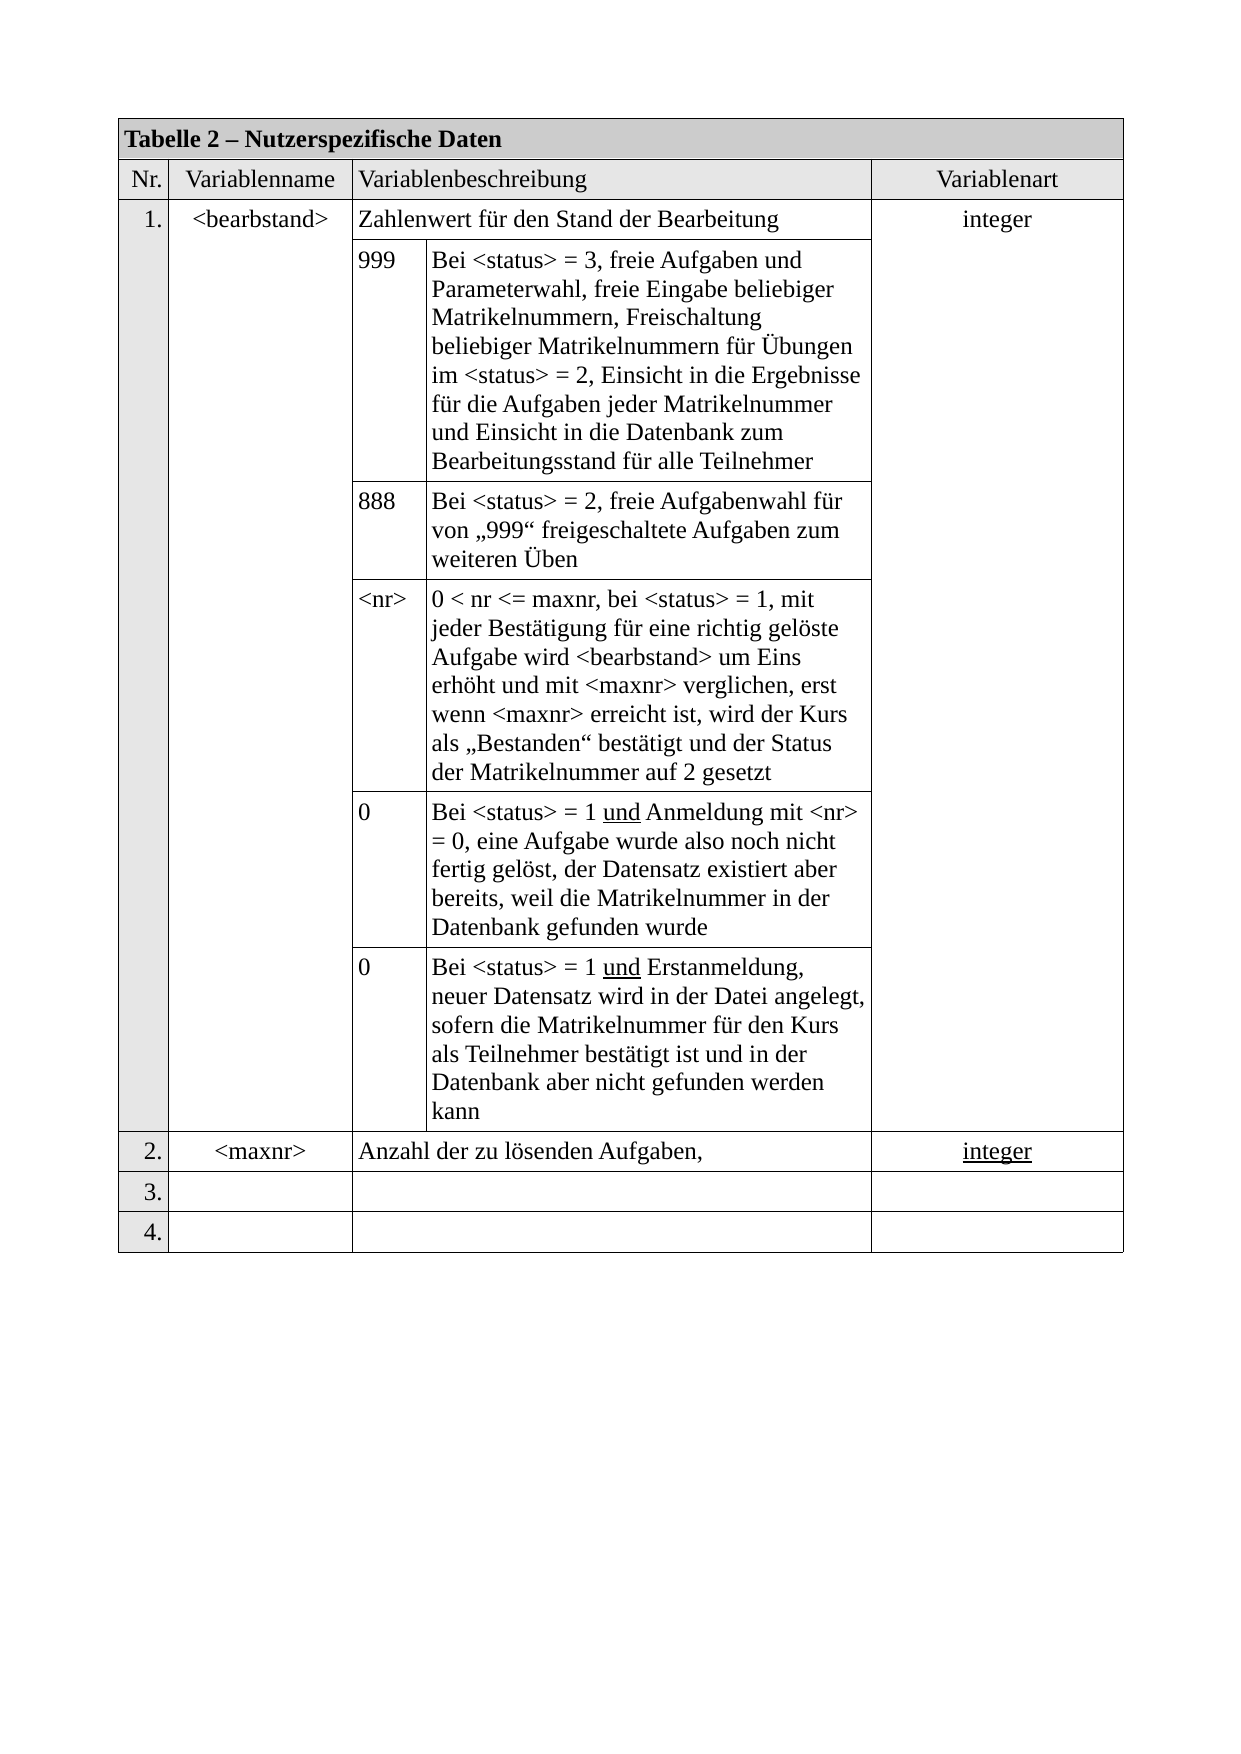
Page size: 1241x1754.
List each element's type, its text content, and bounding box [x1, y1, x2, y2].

table_cell <bearbstand> [169, 200, 352, 1131]
table_cell 0 < nr <= maxnr, bei <status> = 1, mit jeder Bestätigung für eine richtig gelöste Aufgabe wird <bearbstand> um Eins erhöht und mit <maxnr> verglichen, erst wenn <maxnr> erreicht ist, wird der Kurs als „Bestanden“ bestätigt und der Status der Matrikelnummer auf 2 gesetzt [427, 580, 871, 791]
table_cell Variablenart [872, 160, 1123, 199]
table_cell integer [872, 200, 1123, 1131]
table_cell Zahlenwert für den Stand der Bearbeitung [353, 200, 871, 239]
table_cell 0 [353, 792, 426, 947]
table_cell Bei <status> = 1 und Anmeldung mit <nr> = 0, eine Aufgabe wurde also noch nicht fertig gelöst, der Datensatz existiert aber bereits, weil die Matrikelnummer in der Datenbank gefunden wurde [427, 792, 871, 947]
table_cell [353, 1212, 871, 1252]
table_cell 888 [353, 482, 426, 578]
table_cell <nr> [353, 580, 426, 791]
table_cell [353, 1172, 871, 1211]
table_cell Bei <status> = 1 und Erstanmeldung, neuer Datensatz wird in der Datei angelegt, sofern die Matrikelnummer für den Kurs als Teilnehmer bestätigt ist und in der Datenbank aber nicht gefunden werden kann [427, 948, 871, 1131]
table_cell [872, 1212, 1123, 1252]
table_header Tabelle 2 – Nutzerspezifische Daten [119, 119, 1123, 158]
table_cell [169, 1212, 352, 1252]
table_cell [872, 1172, 1123, 1211]
table_cell 2. [119, 1132, 168, 1171]
table_cell 1. [119, 200, 168, 1131]
table_cell Bei <status> = 3, freie Aufgaben und Parameterwahl, freie Eingabe beliebiger Matrikelnummern, Freischaltung beliebiger Matrikelnummern für Übungen im <status> = 2, Einsicht in die Ergebnisse für die Aufgaben jeder Matrikelnummer und Einsicht in die Datenbank zum Bearbeitungsstand für alle Teilnehmer [427, 240, 871, 481]
table_cell 4. [119, 1212, 168, 1252]
table_cell integer [872, 1132, 1123, 1171]
table_cell Nr. [119, 160, 168, 199]
table_cell Variablenname [169, 160, 352, 199]
table_cell Anzahl der zu lösenden Aufgaben, [353, 1132, 871, 1171]
table_cell Bei <status> = 2, freie Aufgabenwahl für von „999“ freigeschaltete Aufgaben zum weiteren Üben [427, 482, 871, 578]
table_cell <maxnr> [169, 1132, 352, 1171]
table_cell Variablenbeschreibung [353, 160, 871, 199]
table_cell 999 [353, 240, 426, 481]
table_cell 3. [119, 1172, 168, 1211]
table_cell [169, 1172, 352, 1211]
table_cell 0 [353, 948, 426, 1131]
